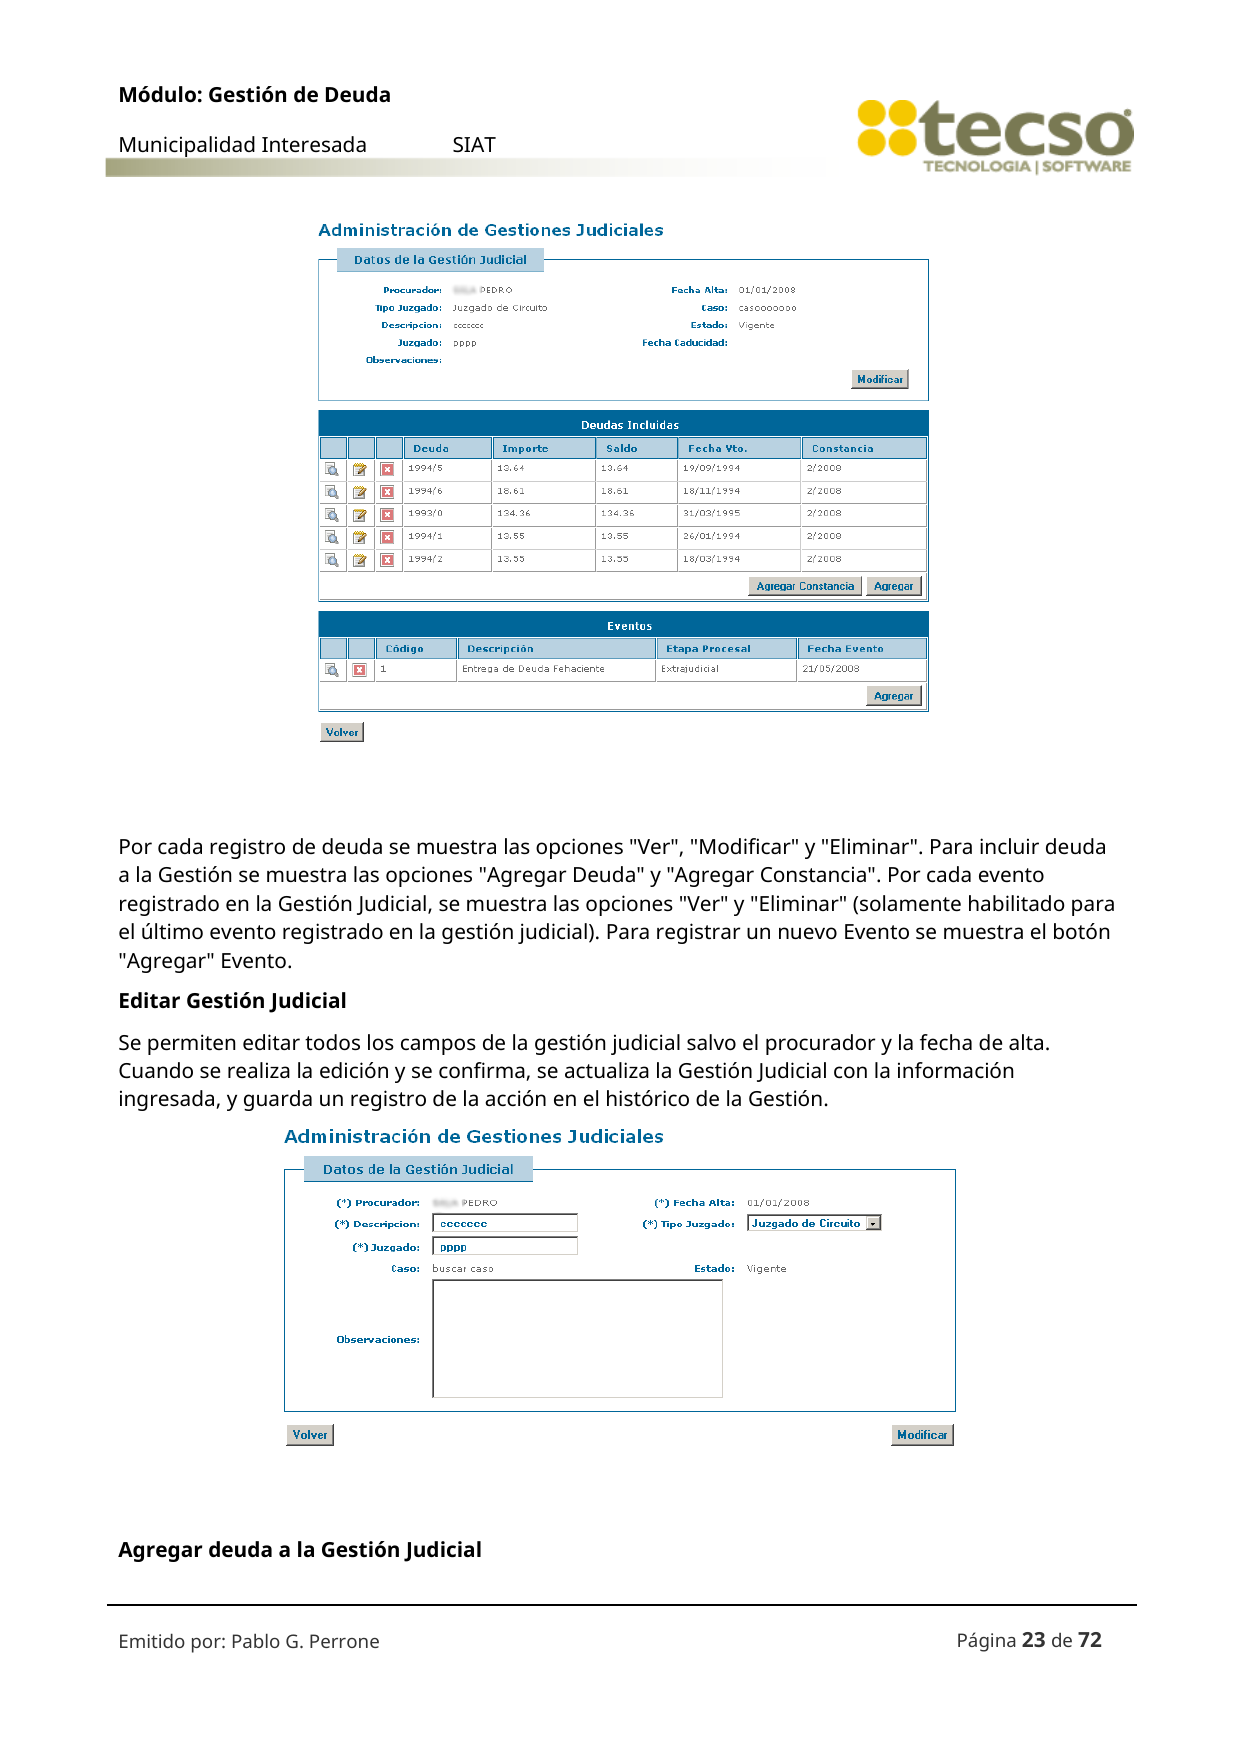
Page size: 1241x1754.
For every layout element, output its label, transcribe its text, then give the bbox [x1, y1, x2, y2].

picture [305, 217, 936, 747]
picture [105, 100, 1134, 177]
picture [274, 1125, 967, 1453]
text Agregar deuda a la Gestión Judicial [118, 1535, 1122, 1563]
text Se permiten editar todos los campos de la gestión judicial salvo el procurador y la fecha de alta. Cuando se realiza la edición y se confirma, se actualiza la Gestión Judicial con la información ingresada, y guarda un registro de la acción en el histórico de la Gestión. [118, 1028, 1122, 1113]
text Por cada registro de deuda se muestra las opciones "Ver", "Modificar" y "Eliminar". Para incluir deuda a la Gestión se muestra las opciones "Agregar Deuda" y "Agregar Constancia". Por cada evento registrado en la Gestión Judicial, se muestra las opciones "Ver" y "Eliminar" (solamente habilitado para el último evento registrado en la gestión judicial). Para registrar un nuevo Evento se muestra el botón "Agregar" Evento. [118, 832, 1122, 974]
text Editar Gestión Judicial [118, 987, 1122, 1015]
